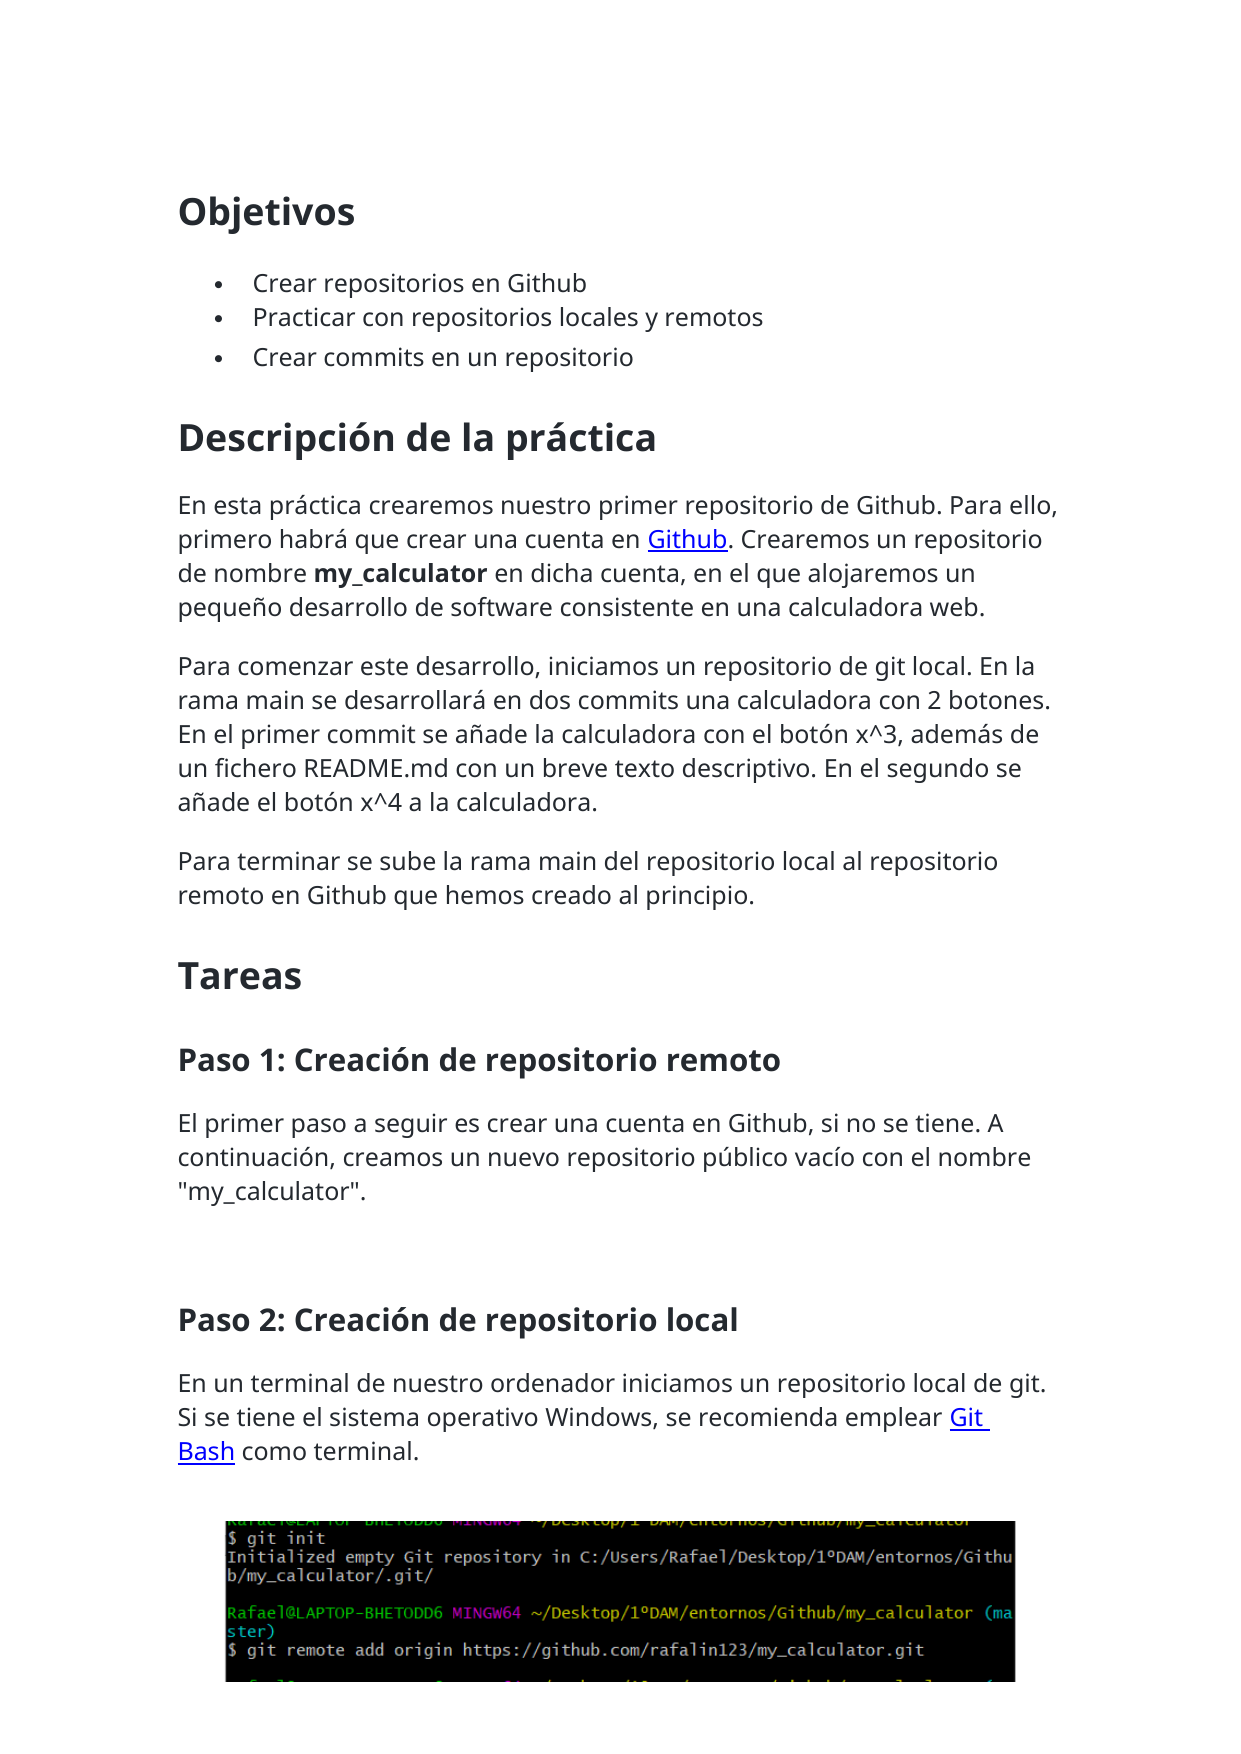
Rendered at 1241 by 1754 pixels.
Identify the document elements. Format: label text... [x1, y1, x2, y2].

text En un terminal de nuestro ordenador iniciamos un repositorio local de git. Si se tiene el sistema operativo Windows, se recomienda emplear Git Bash como terminal. [177, 1366, 1063, 1468]
picture [224, 1521, 1016, 1682]
list Practicar con repositorios locales y remotos [215, 299, 1063, 333]
text Para comenzar este desarrollo, iniciamos un repositorio de git local. En la rama main se desarrollará en dos commits una calculadora con 2 botones. En el primer commit se añade la calculadora con el botón x^3, además de un fichero README.md con un breve texto descriptivo. En el segundo se añade el botón x^4 a la calculadora. [177, 648, 1063, 819]
subtitle Paso 2: Creación de repositorio local [177, 1298, 1063, 1341]
subtitle Descripción de la práctica [177, 411, 1063, 462]
list Crear repositorios en Github [215, 265, 1063, 299]
subtitle Paso 1: Creación de repositorio remoto [177, 1038, 1063, 1081]
list Crear commits en un repositorio [215, 340, 1063, 374]
subtitle Objetivos [177, 185, 1063, 236]
subtitle Tareas [177, 949, 1063, 1001]
text El primer paso a seguir es crear una cuenta en Github, si no se tiene. A continuación, creamos un nuevo repositorio público vacío con el nombre "my_calculator". [177, 1106, 1063, 1208]
text En esta práctica crearemos nuestro primer repositorio de Github. Para ello, primero habrá que crear una cuenta en Github. Crearemos un repositorio de nombre my_calculator en dicha cuenta, en el que alojaremos un pequeño desarrollo de software consistente en una calculadora web. [177, 487, 1063, 623]
text Para terminar se sube la rama main del repositorio local al repositorio remoto en Github que hemos creado al principio. [177, 844, 1063, 912]
